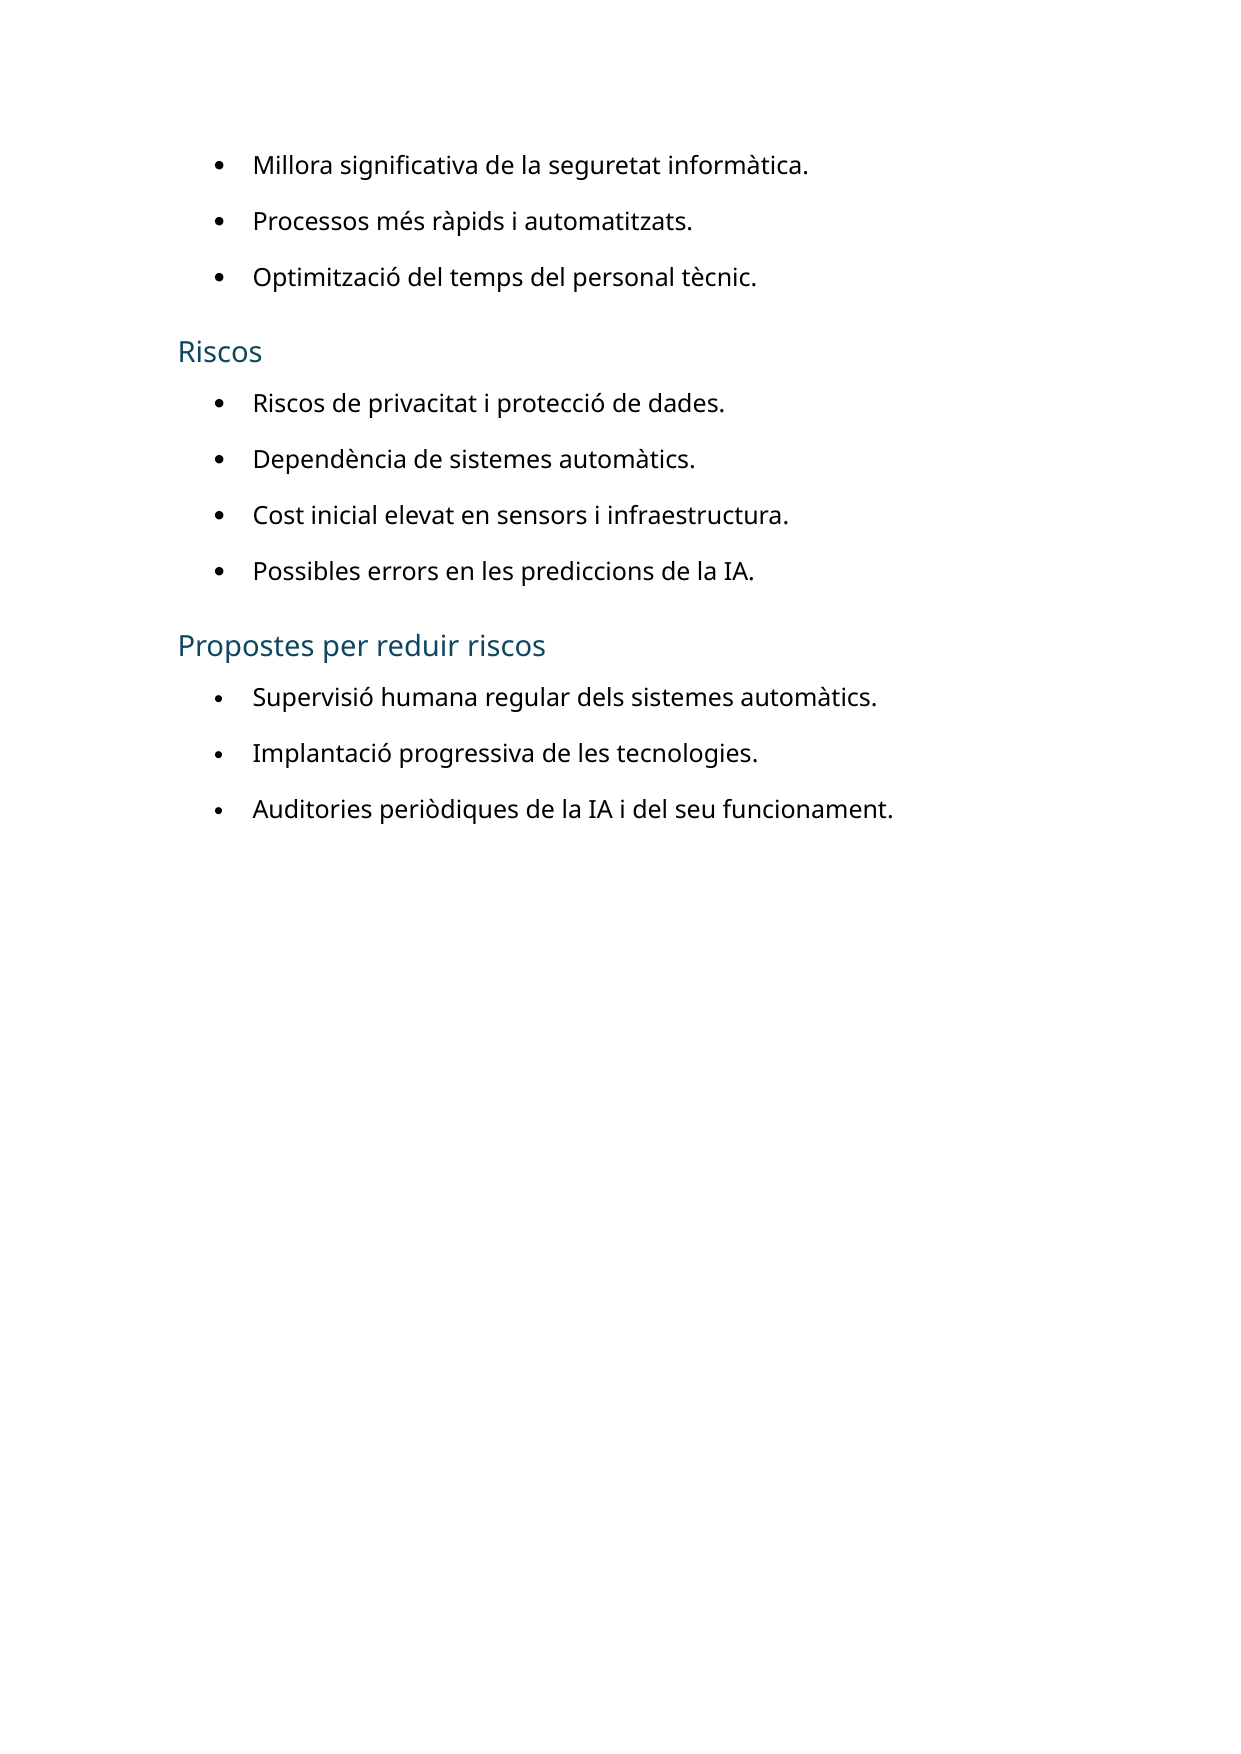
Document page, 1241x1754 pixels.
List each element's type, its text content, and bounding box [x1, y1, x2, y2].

subtitle Propostes per reduir riscos [177, 626, 1063, 665]
list Dependència de sistemes automàtics. [215, 442, 1063, 476]
subtitle Riscos [177, 332, 1063, 371]
list Possibles errors en les prediccions de la IA. [215, 553, 1063, 587]
list Cost inicial elevat en sensors i infraestructura. [215, 497, 1063, 531]
list Processos més ràpids i automatitzats. [215, 203, 1063, 237]
list Implantació progressiva de les tecnologies. [215, 736, 1063, 769]
list Supervisió humana regular dels sistemes automàtics. [215, 680, 1063, 714]
list Millora significativa de la seguretat informàtica. [215, 148, 1063, 182]
list Auditories periòdiques de la IA i del seu funcionament. [215, 791, 1063, 825]
list Riscos de privacitat i protecció de dades. [215, 386, 1063, 420]
list Optimització del temps del personal tècnic. [215, 259, 1063, 293]
